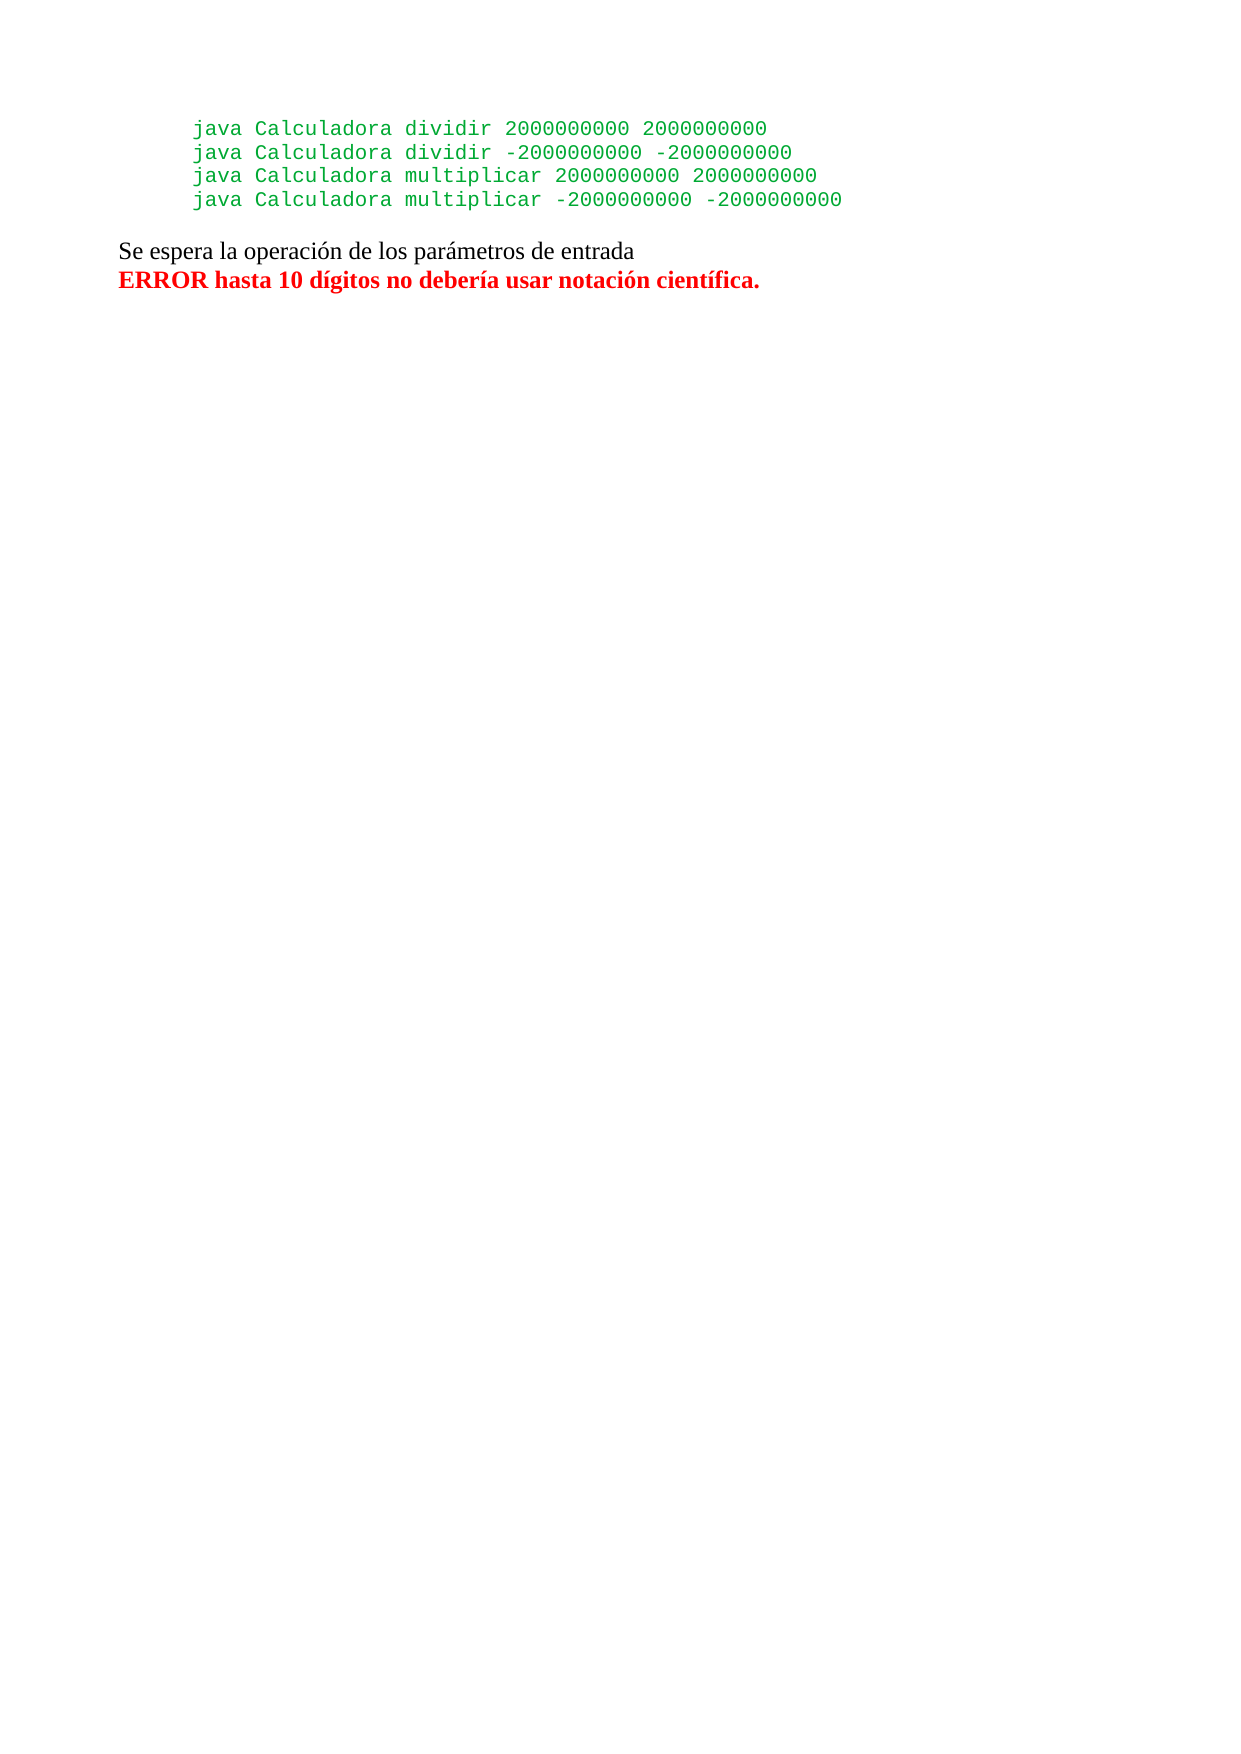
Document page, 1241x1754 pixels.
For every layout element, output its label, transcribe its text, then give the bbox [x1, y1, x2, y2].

text java Calculadora multiplicar 2000000000 2000000000 [118, 165, 1122, 189]
text java Calculadora multiplicar -2000000000 -2000000000 [118, 189, 1122, 213]
text Se espera la operación de los parámetros de entrada [118, 236, 1122, 265]
text java Calculadora dividir -2000000000 -2000000000 [118, 142, 1122, 165]
text java Calculadora dividir 2000000000 2000000000 [118, 118, 1122, 142]
text ERROR hasta 10 dígitos no debería usar notación científica. [118, 265, 1122, 294]
